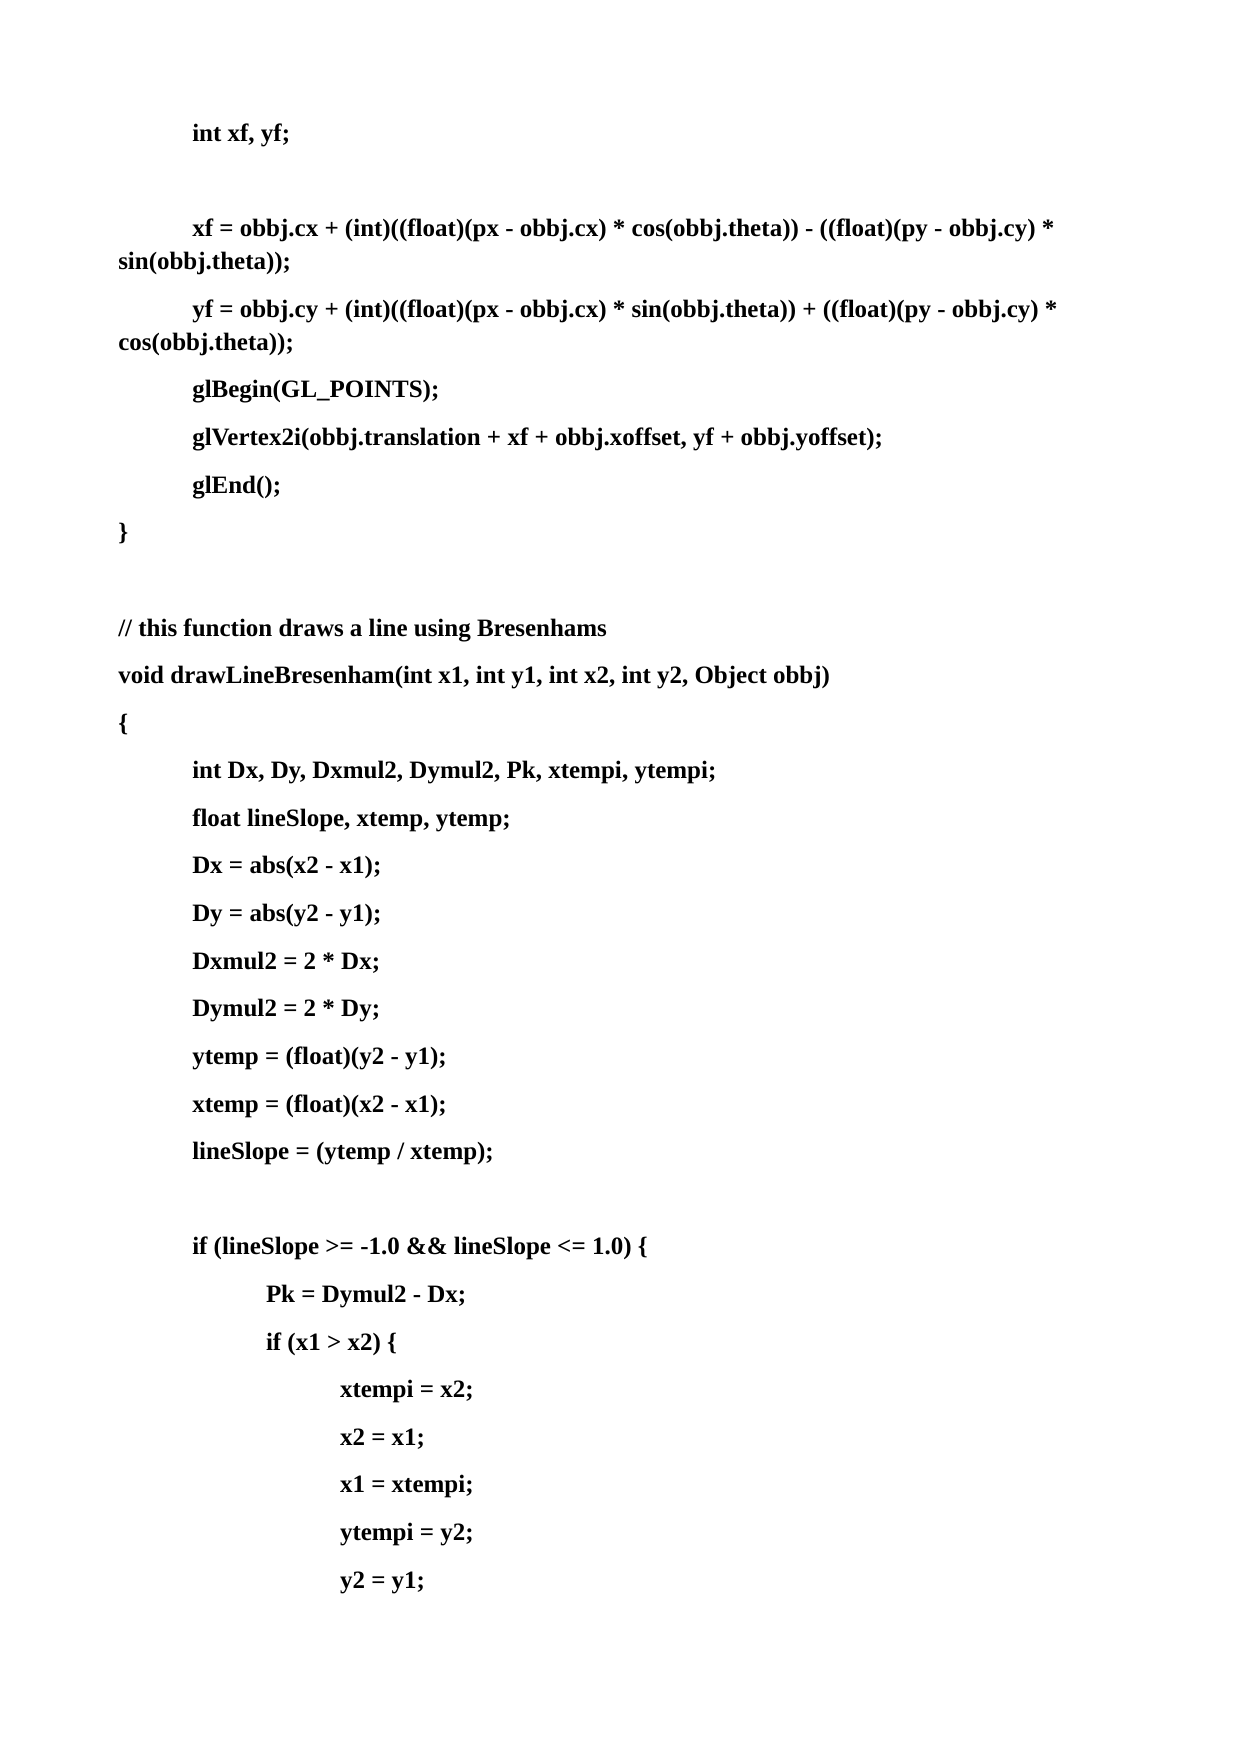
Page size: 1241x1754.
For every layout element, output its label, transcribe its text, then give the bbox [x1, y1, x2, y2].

text x1 = xtempi; [118, 1469, 1122, 1498]
text y2 = y1; [118, 1565, 1122, 1593]
text x2 = x1; [118, 1422, 1122, 1451]
text Dxmul2 = 2 * Dx; [118, 946, 1122, 974]
text ytempi = y2; [118, 1517, 1122, 1546]
text glEnd(); [118, 470, 1122, 498]
text } [118, 517, 1122, 546]
text float lineSlope, xtemp, ytemp; [118, 803, 1122, 832]
text lineSlope = (ytemp / xtemp); [118, 1136, 1122, 1165]
text Pk = Dymul2 - Dx; [118, 1279, 1122, 1308]
text if (lineSlope >= -1.0 && lineSlope <= 1.0) { [118, 1231, 1122, 1260]
text void drawLineBresenham(int x1, int y1, int x2, int y2, Object obbj) [118, 660, 1122, 689]
text glVertex2i(obbj.translation + xf + obbj.xoffset, yf + obbj.yoffset); [118, 422, 1122, 451]
text Dy = abs(y2 - y1); [118, 898, 1122, 927]
text xtempi = x2; [118, 1374, 1122, 1403]
text // this function draws a line using Bresenhams [118, 613, 1122, 641]
text if (x1 > x2) { [118, 1327, 1122, 1355]
text ytemp = (float)(y2 - y1); [118, 1041, 1122, 1070]
text { [118, 708, 1122, 737]
text xf = obbj.cx + (int)((float)(px - obbj.cx) * cos(obbj.theta)) - ((float)(py - obbj.cy) * sin(obbj.theta)); [118, 213, 1122, 275]
text int xf, yf; [118, 118, 1122, 147]
text int Dx, Dy, Dxmul2, Dymul2, Pk, xtempi, ytempi; [118, 755, 1122, 784]
text yf = obbj.cy + (int)((float)(px - obbj.cx) * sin(obbj.theta)) + ((float)(py - obbj.cy) * cos(obbj.theta)); [118, 294, 1122, 356]
text Dx = abs(x2 - x1); [118, 851, 1122, 879]
text glBegin(GL_POINTS); [118, 374, 1122, 403]
text Dymul2 = 2 * Dy; [118, 993, 1122, 1022]
text xtemp = (float)(x2 - x1); [118, 1089, 1122, 1117]
